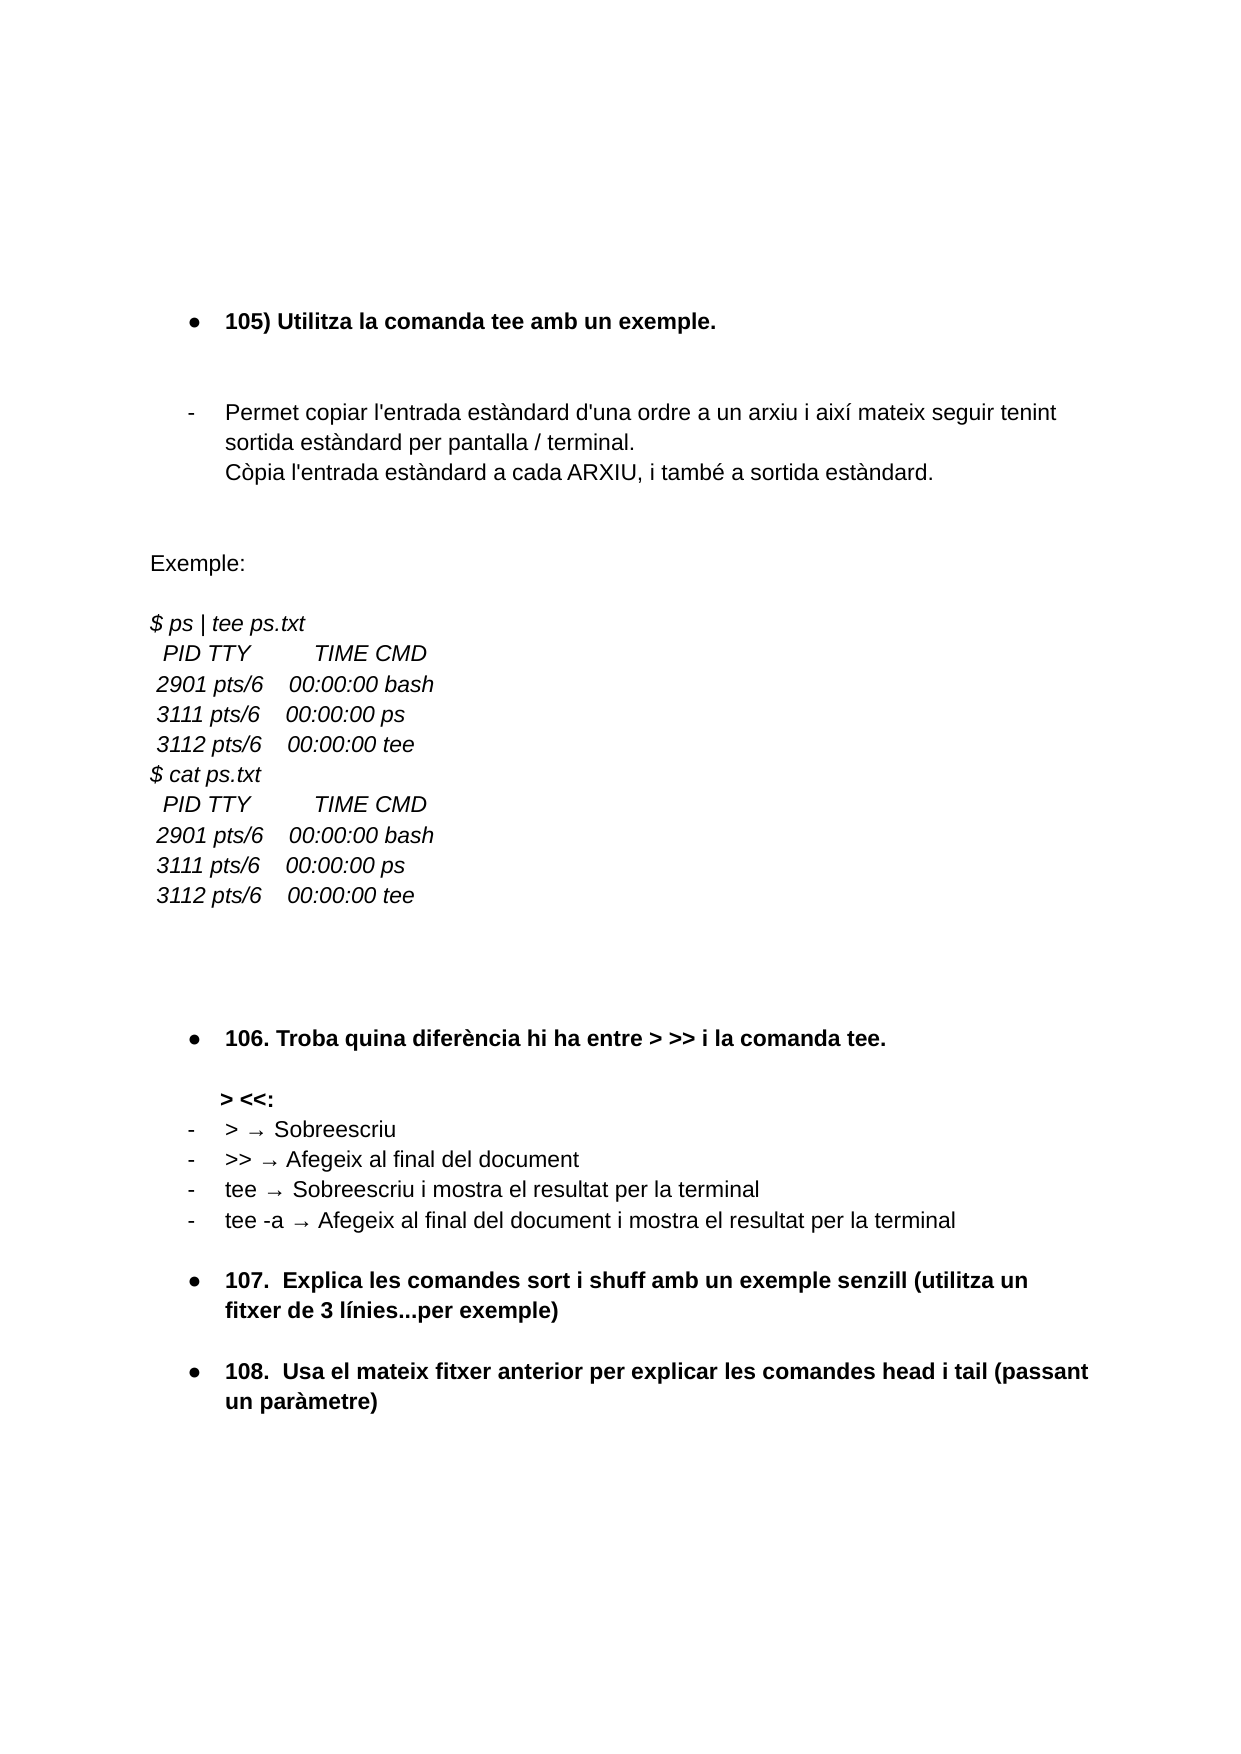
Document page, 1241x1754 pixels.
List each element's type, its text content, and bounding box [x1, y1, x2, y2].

list 107. Explica les comandes sort i shuff amb un exemple senzill (utilitza un fitxer de 3 línies...per exemple) [187, 1267, 1090, 1324]
list 105) Utilitza la comanda tee amb un exemple. [187, 308, 1090, 334]
list > → Sobreescriu [187, 1116, 1090, 1142]
list tee → Sobreescriu i mostra el resultat per la terminal [187, 1176, 1090, 1203]
list tee -a → Afegeix al final del document i mostra el resultat per la terminal [187, 1207, 1090, 1233]
list 108. Usa el mateix fitxer anterior per explicar les comandes head i tail (passant un paràmetre) [187, 1358, 1090, 1414]
text $ ps | tee ps.txt PID TTY TIME CMD 2901 pts/6 00:00:00 bash 3111 pts/6 00:00:00 ps 3112 pts/6 00:00:00 tee $ cat ps.txt PID TTY TIME CMD 2901 pts/6 00:00:00 bash 3111 pts/6 00:00:00 ps 3112 pts/6 00:00:00 tee [150, 610, 1090, 908]
text Exemple: [150, 550, 1090, 576]
list Permet copiar l'entrada estàndard d'una ordre a un arxiu i així mateix seguir tenint sortida estàndard per pantalla / terminal. [187, 399, 1090, 455]
text Còpia l'entrada estàndard a cada ARXIU, i també a sortida estàndard. [150, 459, 1090, 486]
list 106. Troba quina diferència hi ha entre > >> i la comanda tee. [187, 1025, 1090, 1052]
text > <<: [150, 1086, 1090, 1112]
list >> → Afegeix al final del document [187, 1146, 1090, 1173]
